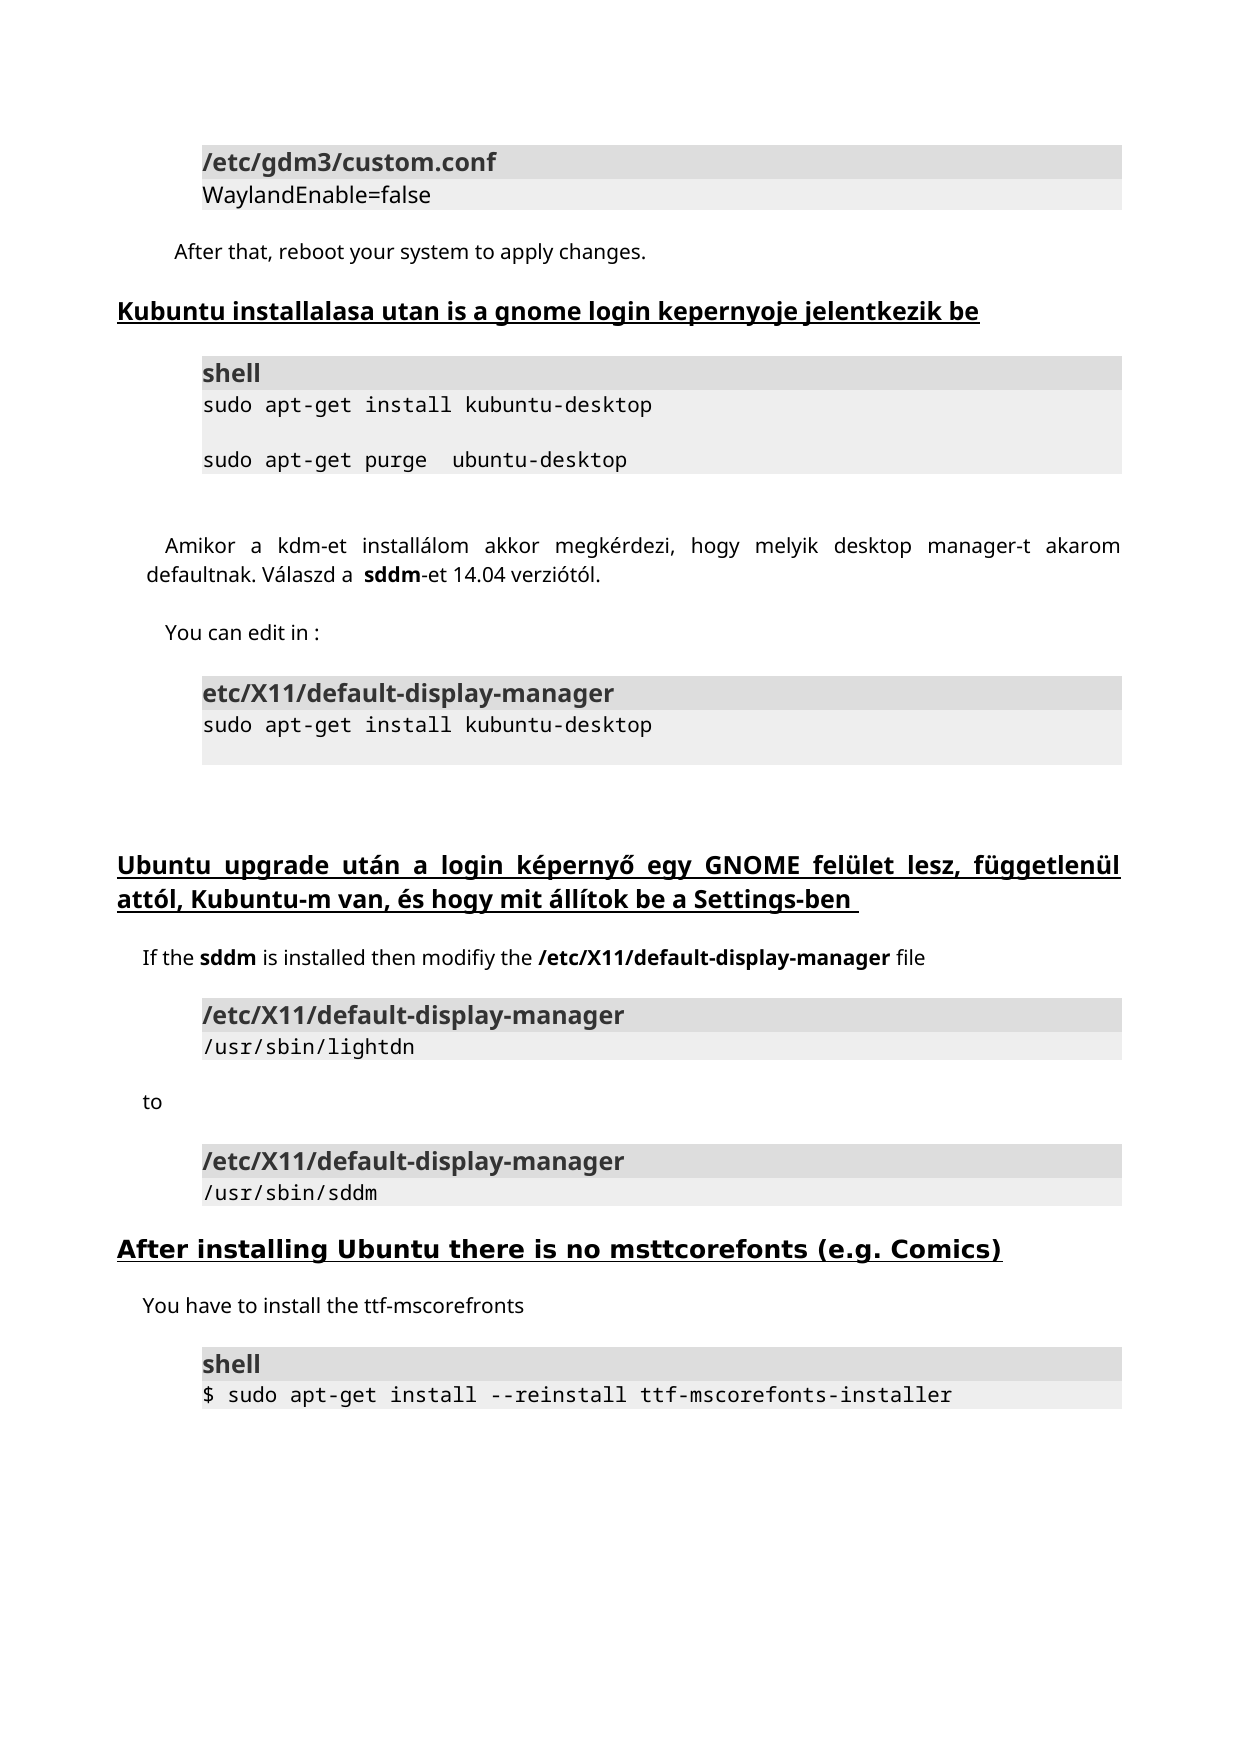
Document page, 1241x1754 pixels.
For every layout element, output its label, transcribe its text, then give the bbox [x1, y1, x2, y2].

text sudo apt-get install kubuntu-desktop [202, 710, 1122, 738]
text You can edit in : [146, 618, 1122, 646]
text etc/X11/default-display-manager [202, 676, 1122, 710]
text After that, reboot your system to apply changes. [146, 237, 1122, 265]
text Ubuntu upgrade után a login képernyő egy GNOME felület lesz, függetlenül attól, Kubuntu-m van, és hogy mit állítok be a Settings-ben [117, 848, 1122, 916]
text /etc/gdm3/custom.conf [202, 145, 1122, 179]
text sudo apt-get install kubuntu-desktop [202, 390, 1122, 419]
text /usr/sbin/lightdn [202, 1032, 1122, 1060]
text /usr/sbin/sddm [202, 1178, 1122, 1206]
text to [115, 1087, 1122, 1116]
text After installing Ubuntu there is no msttcorefonts (e.g. Comics) [117, 1236, 1122, 1265]
text Kubuntu installalasa utan is a gnome login kepernyoje jelentkezik be [117, 294, 1122, 328]
text shell [202, 1347, 1122, 1381]
text shell [202, 356, 1122, 390]
text /etc/X11/default-display-manager [202, 1144, 1122, 1178]
text Amikor a kdm-et installálom akkor megkérdezi, hogy melyik desktop manager-t akarom defaultnak. Válaszd a sddm-et 14.04 verziótól. [146, 532, 1122, 588]
text If the sddm is installed then modifiy the /etc/X11/default-display-manager file [115, 943, 1122, 971]
text WaylandEnable=false [202, 179, 1122, 210]
text You have to install the ttf-mscorefronts [115, 1291, 1122, 1320]
text $ sudo apt-get install --reinstall ttf-mscorefonts-installer [202, 1381, 1122, 1409]
text /etc/X11/default-display-manager [202, 998, 1122, 1032]
text sudo apt-get purge ubuntu-desktop [202, 445, 1122, 474]
